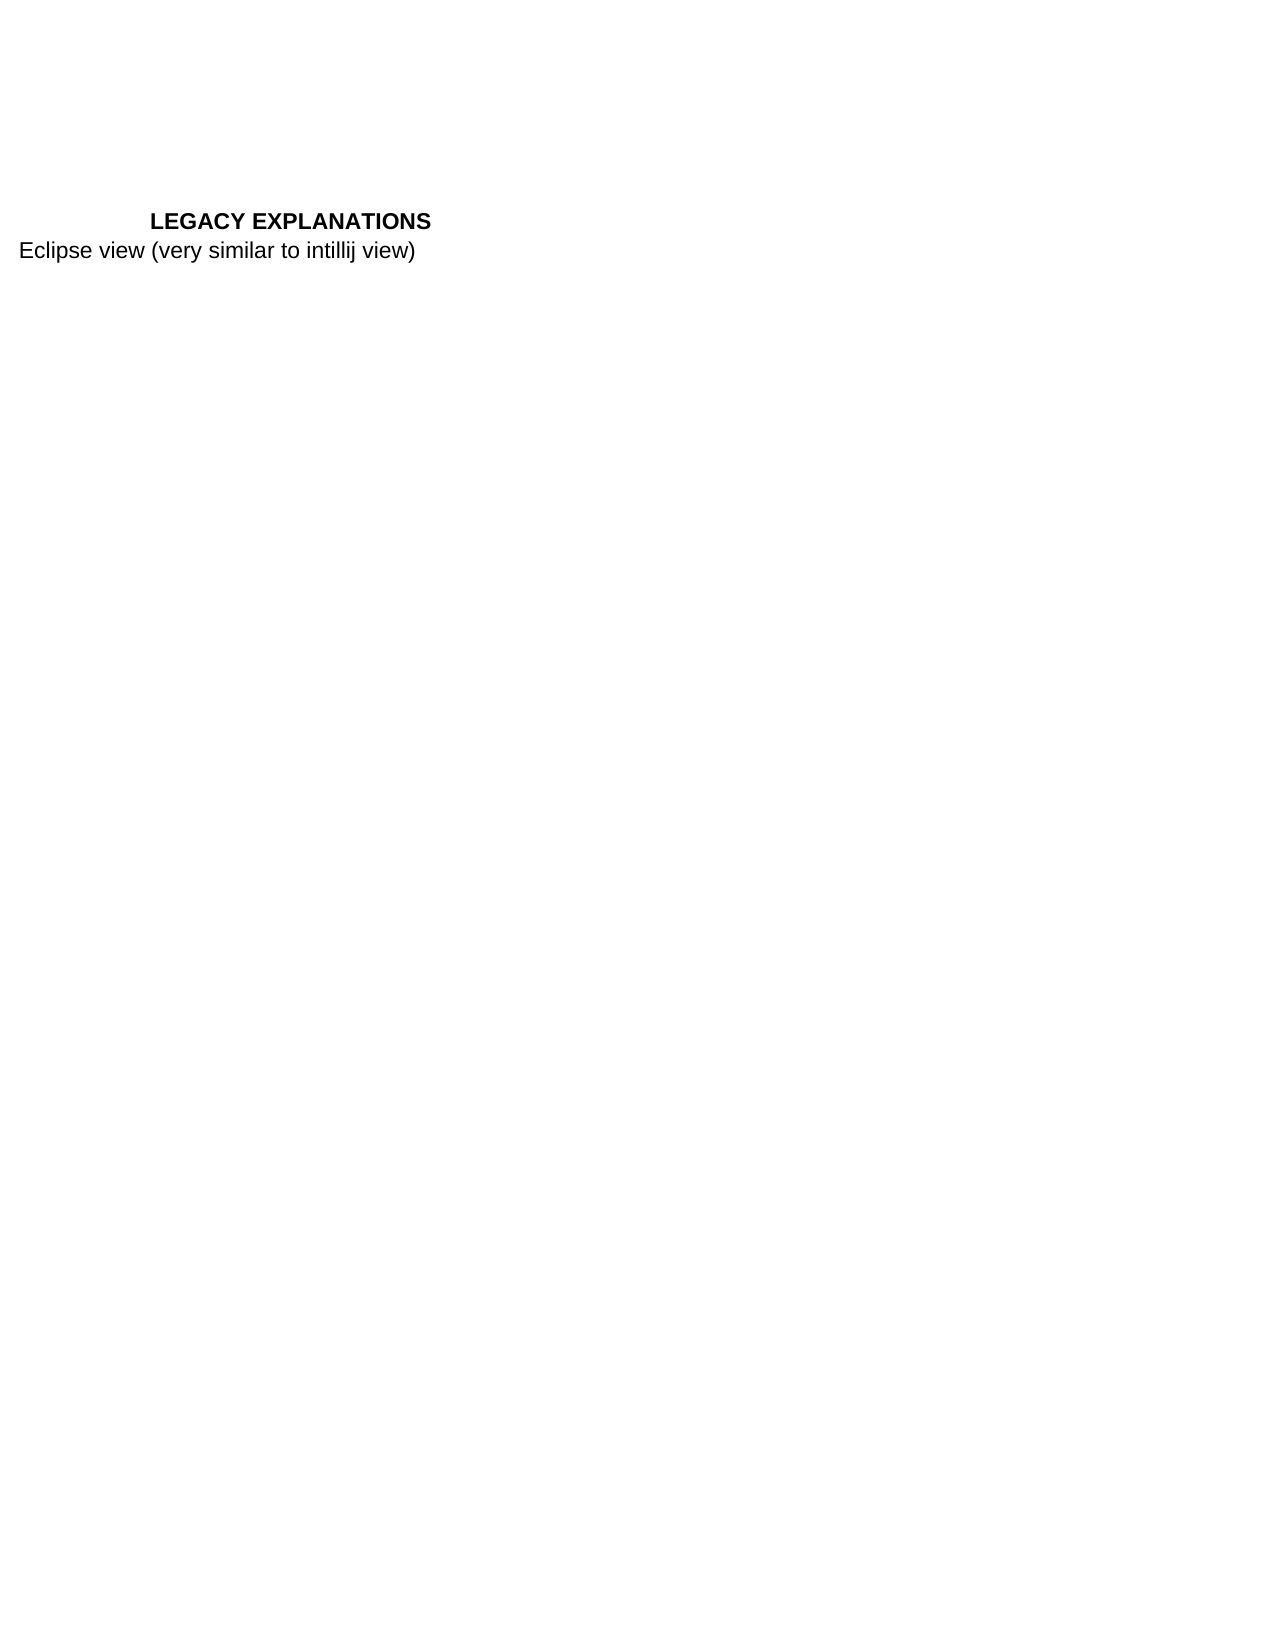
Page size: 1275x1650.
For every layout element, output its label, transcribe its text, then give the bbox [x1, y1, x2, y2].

text LEGACY EXPLANATIONS [150, 209, 1125, 234]
text Eclipse view (very similar to intillij view) [19, 238, 1125, 264]
